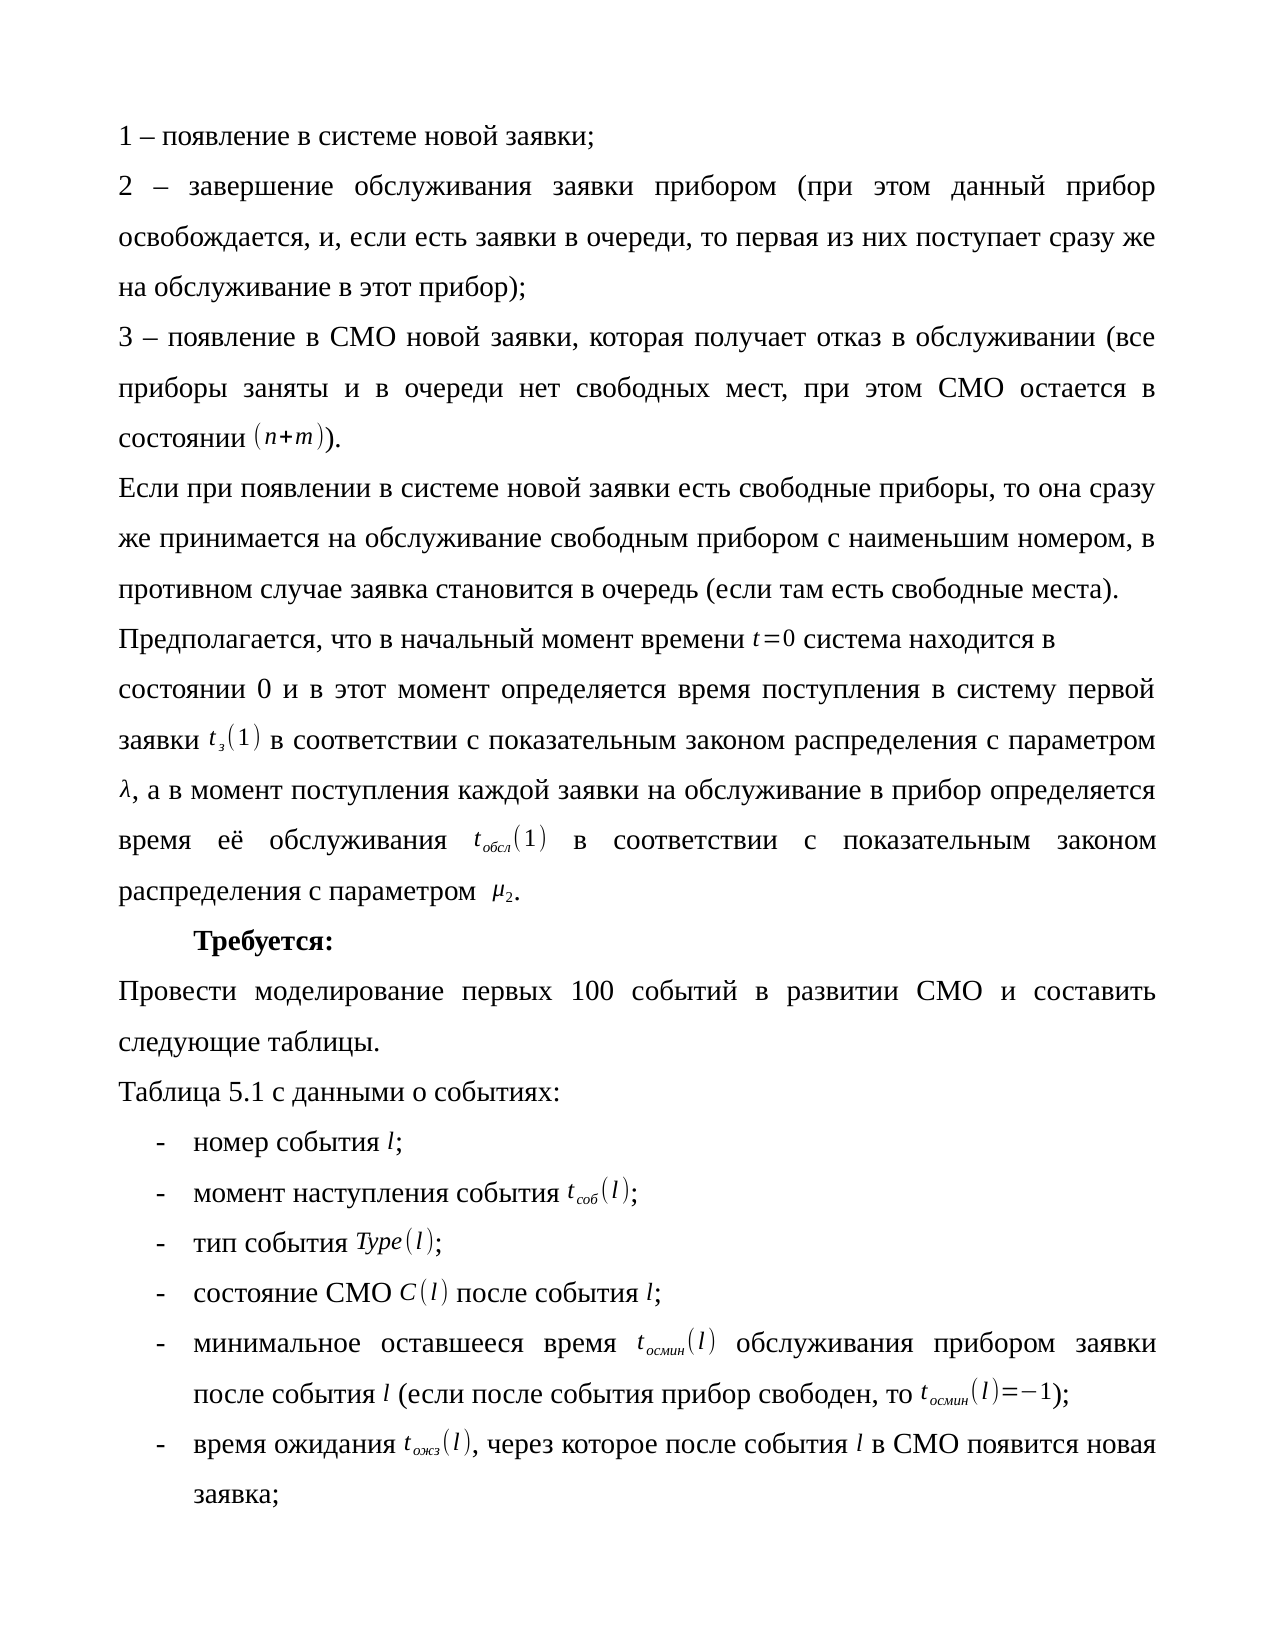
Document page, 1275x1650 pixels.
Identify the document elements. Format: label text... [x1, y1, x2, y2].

text состоянии 0 и в этот момент определяется время поступления в систему первой заявки в соответствии с показательным законом распределения с параметром , а в момент поступления каждой заявки на обслуживание в прибор определяется время её обслуживания в соответствии с показательным законом распределения с параметром . [118, 672, 1157, 906]
text Если при появлении в системе новой заявки есть свободные приборы, то она сразу же принимается на обслуживание свободным прибором с наименьшим номером, в противном случае заявка становится в очередь (если там есть свободные места). [118, 470, 1157, 604]
text 2 – завершение обслуживания заявки прибором (при этом данный прибор освобождается, и, если есть заявки в очереди, то первая из них поступает сразу же на обслуживание в этот прибор); [118, 168, 1157, 303]
text Таблица 5.1 с данными о событиях: [118, 1074, 1157, 1108]
text 3 – появление в СМО новой заявки, которая получает отказ в обслуживании (все приборы заняты и в очереди нет свободных мест, при этом СМО остается в состоянии ). [118, 319, 1157, 453]
list номер события ; [156, 1124, 1157, 1158]
list тип события ; [156, 1225, 1157, 1258]
list момент наступления события ; [156, 1175, 1157, 1208]
list состояние СМО после события ; [156, 1275, 1157, 1309]
list минимальное оставшееся время обслуживания прибором заявки после события (если после события прибор свободен, то ); [156, 1326, 1157, 1409]
text 1 – появление в системе новой заявки; [118, 118, 1157, 152]
text Предполагается, что в начальный момент времени система находится в [118, 621, 1157, 655]
text Провести моделирование первых 100 событий в развитии СМО и составить следующие таблицы. [118, 973, 1157, 1057]
text Требуется: [118, 923, 1157, 957]
list время ожидания , через которое после события в СМО появится новая заявка; [156, 1426, 1157, 1510]
